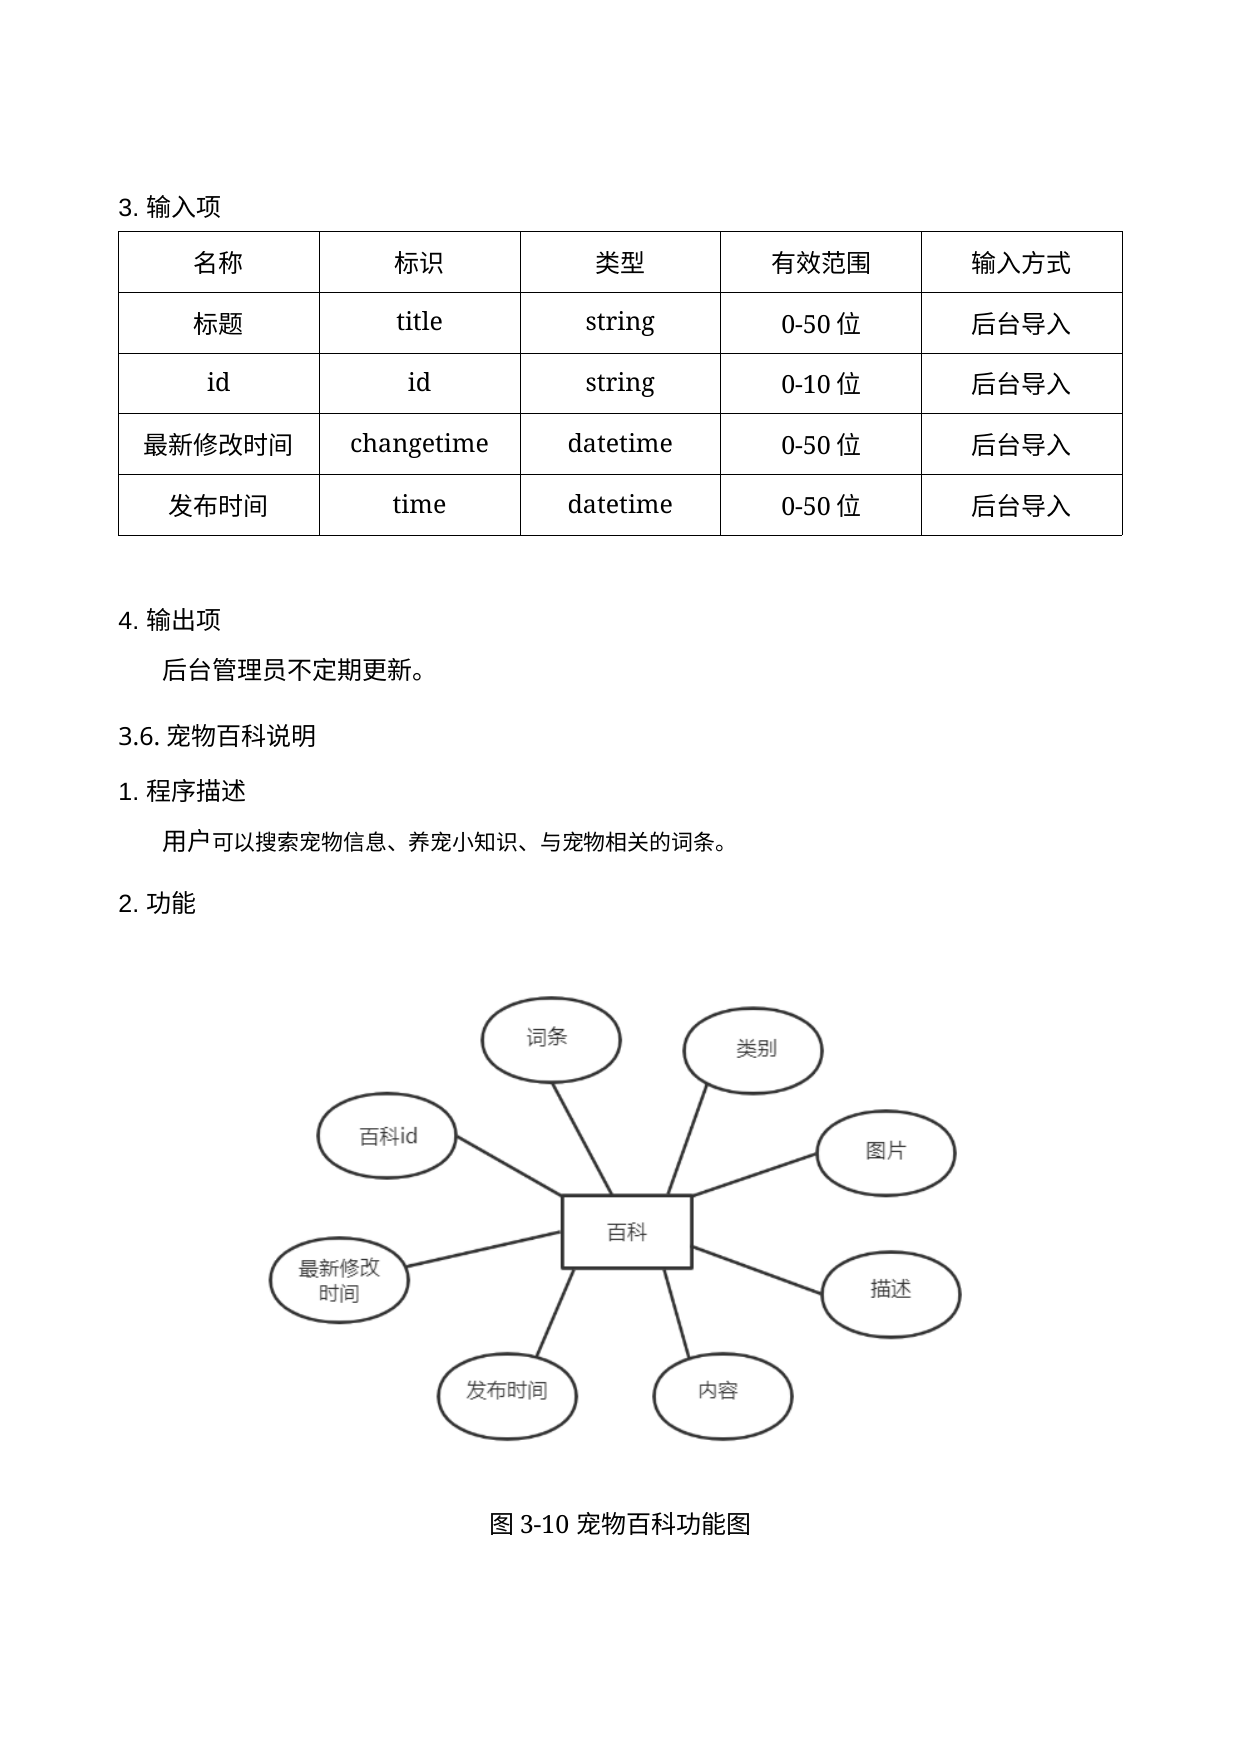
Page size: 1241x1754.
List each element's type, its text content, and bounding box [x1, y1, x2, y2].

table_cell string [521, 354, 720, 413]
table_header 标识 [320, 232, 520, 292]
text 用户可以搜索宠物信息、养宠小知识、与宠物相关的词条。 [118, 821, 1122, 858]
table_cell 最新修改时间 [119, 414, 319, 474]
table_cell time [320, 475, 520, 535]
table_cell string [521, 293, 720, 352]
subtitle 程序描述 [118, 772, 1122, 808]
table_cell 0-50位 [721, 414, 921, 474]
table_cell 后台导入 [922, 293, 1122, 352]
table_cell changetime [320, 414, 520, 474]
table_header 有效范围 [721, 232, 921, 292]
table_cell datetime [521, 414, 720, 474]
table_cell 0-10位 [721, 354, 921, 413]
table_cell 后台导入 [922, 354, 1122, 413]
table_header 类型 [521, 232, 720, 292]
text 后台管理员不定期更新。 [118, 650, 1122, 686]
table_header 输入方式 [922, 232, 1122, 292]
table_cell title [320, 293, 520, 352]
subtitle 输入项 [118, 188, 1122, 224]
subtitle 输出项 [118, 600, 1122, 637]
subtitle 宠物百科说明 [118, 716, 1122, 753]
table_cell datetime [521, 475, 720, 535]
table_cell id [119, 354, 319, 413]
table_cell 后台导入 [922, 414, 1122, 474]
text 图3-10 宠物百科功能图 [118, 1359, 1122, 1540]
table_cell id [320, 354, 520, 413]
table_cell 发布时间 [119, 475, 319, 535]
table_cell 标题 [119, 293, 319, 352]
table_cell 后台导入 [922, 475, 1122, 535]
table_header 名称 [119, 232, 319, 292]
subtitle 功能 [118, 883, 1122, 919]
table_cell 0-50位 [721, 475, 921, 535]
table_cell 0-50位 [721, 293, 921, 352]
